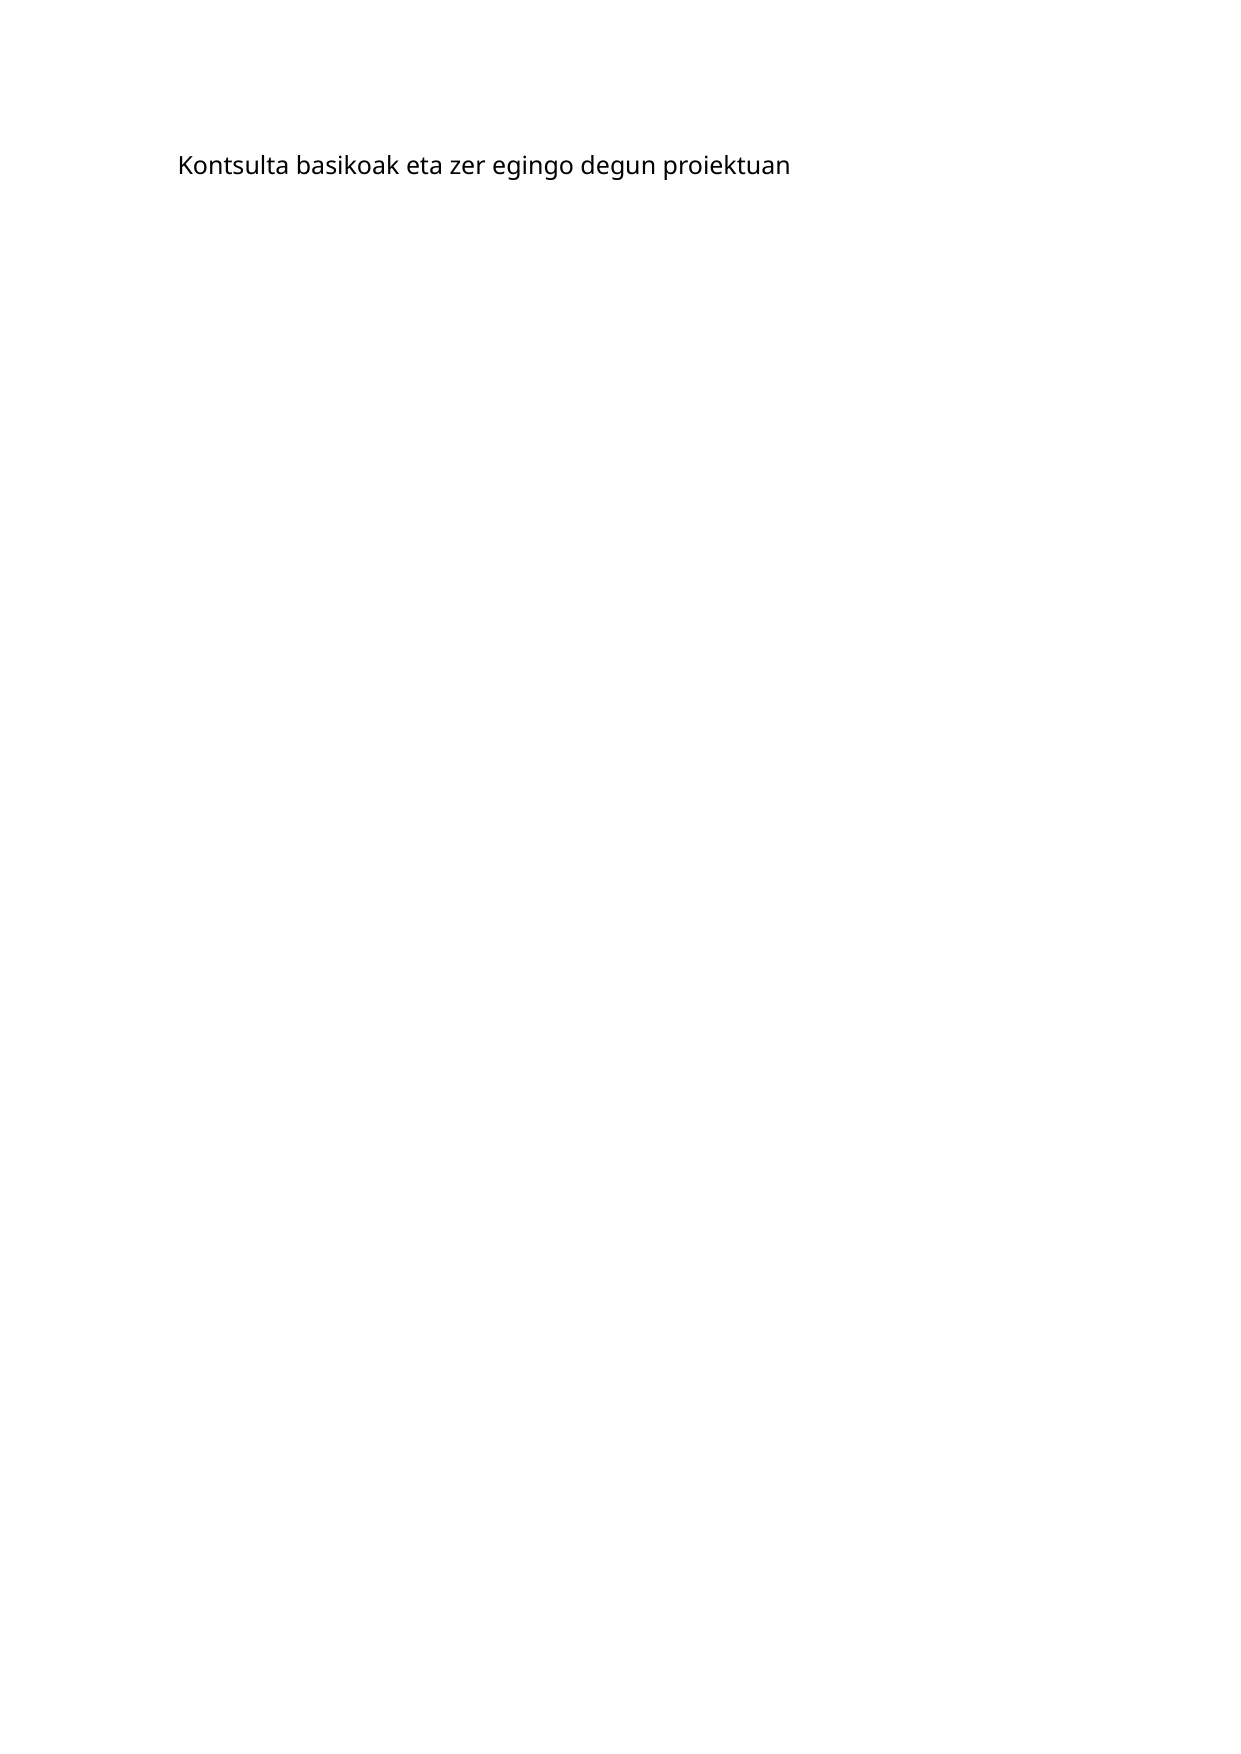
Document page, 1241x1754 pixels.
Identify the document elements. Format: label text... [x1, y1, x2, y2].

text Kontsulta basikoak eta zer egingo degun proiektuan [177, 148, 1063, 182]
